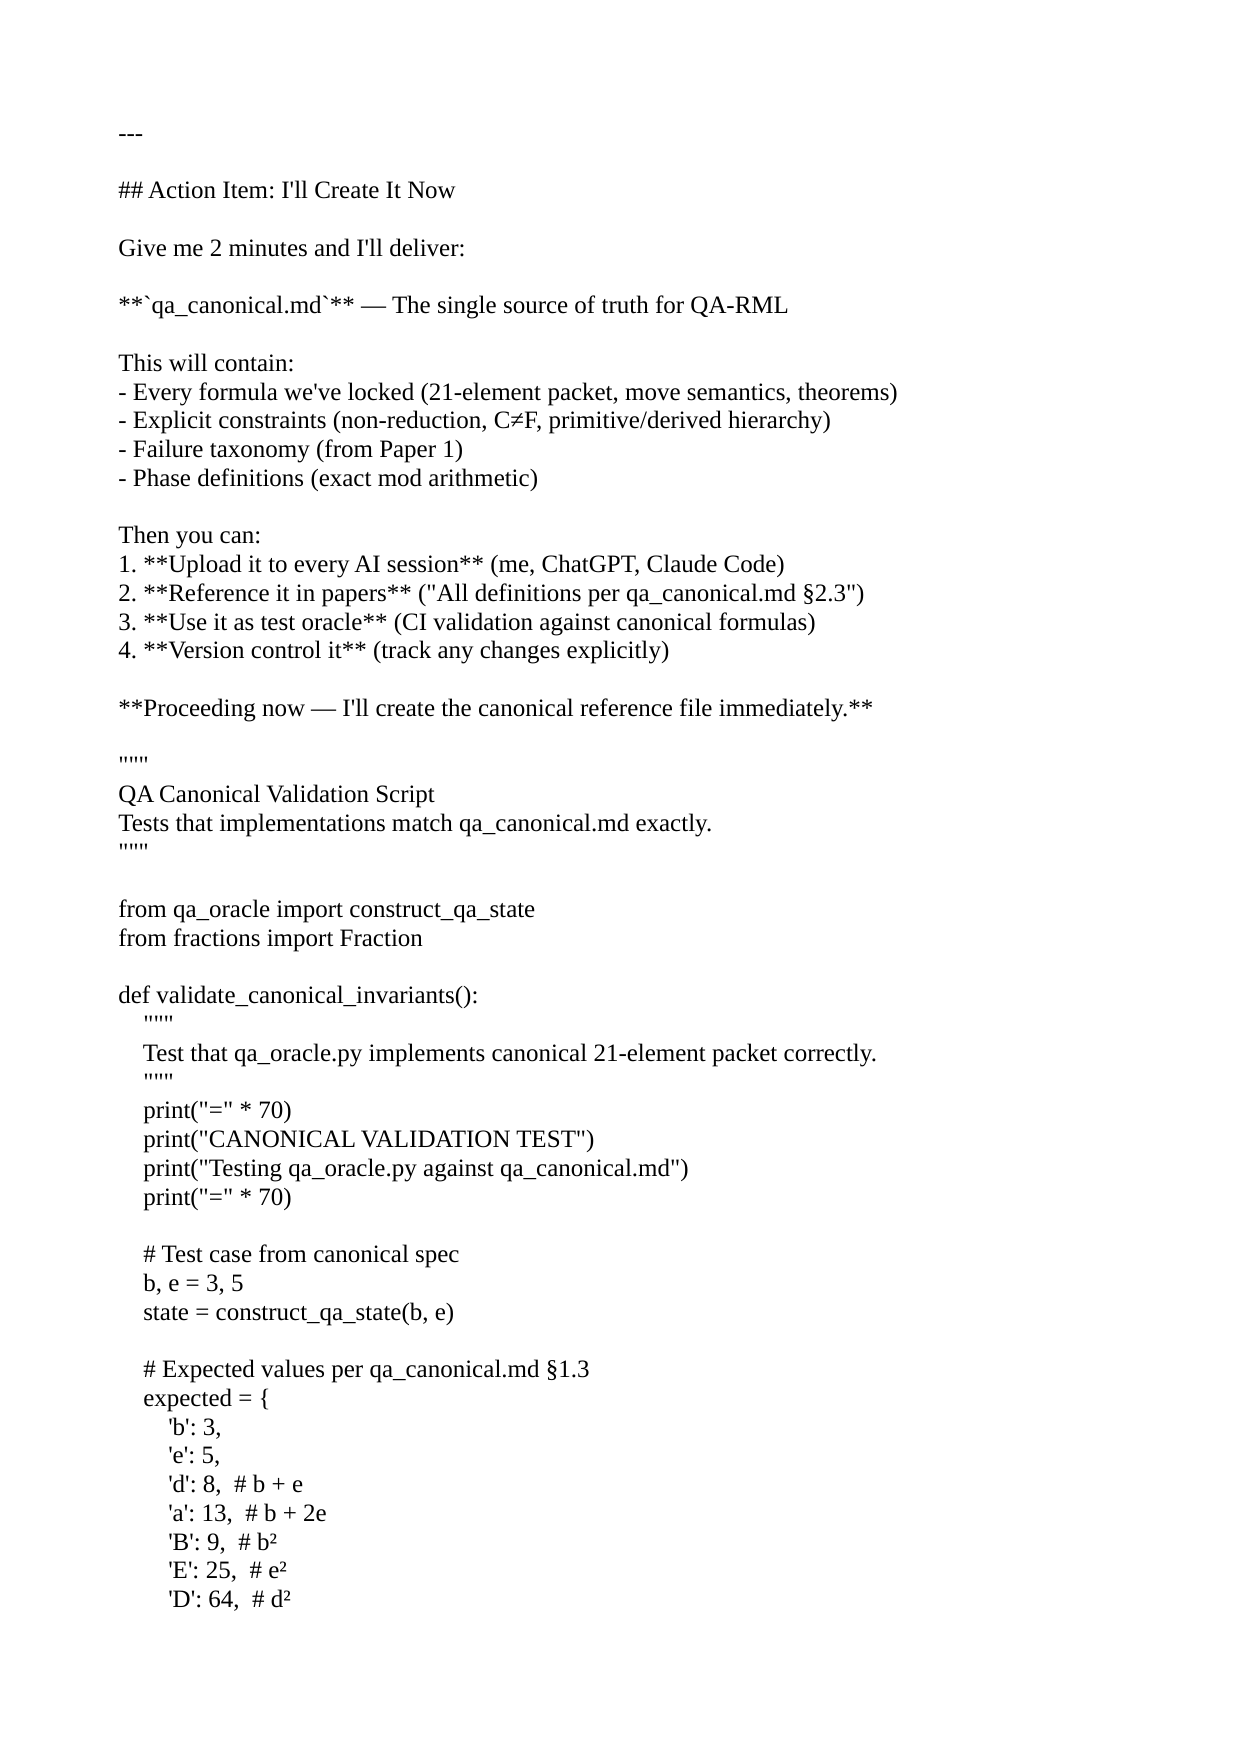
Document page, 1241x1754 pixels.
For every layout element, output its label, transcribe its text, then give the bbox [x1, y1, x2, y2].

text Then you can: [118, 521, 1122, 549]
text from fractions import Fraction [118, 923, 1122, 952]
text 'b': 3, [118, 1412, 1122, 1441]
text # Test case from canonical spec [118, 1239, 1122, 1268]
text """ [118, 1009, 1122, 1038]
text 2. **Reference it in papers** ("All definitions per qa_canonical.md §2.3") [118, 578, 1122, 607]
text 'D': 64, # d² [118, 1584, 1122, 1613]
text print("=" * 70) [118, 1096, 1122, 1124]
text 'E': 25, # e² [118, 1556, 1122, 1584]
text """ [118, 1067, 1122, 1096]
text --- [118, 118, 1122, 147]
text b, e = 3, 5 [118, 1268, 1122, 1297]
text - Phase definitions (exact mod arithmetic) [118, 463, 1122, 492]
text print("Testing qa_oracle.py against qa_canonical.md") [118, 1153, 1122, 1182]
text state = construct_qa_state(b, e) [118, 1297, 1122, 1326]
text Test that qa_oracle.py implements canonical 21-element packet correctly. [118, 1038, 1122, 1067]
text This will contain: [118, 348, 1122, 377]
text 'a': 13, # b + 2e [118, 1498, 1122, 1527]
text def validate_canonical_invariants(): [118, 981, 1122, 1009]
text print("=" * 70) [118, 1182, 1122, 1211]
text """ [118, 751, 1122, 779]
text expected = { [118, 1383, 1122, 1412]
text 1. **Upload it to every AI session** (me, ChatGPT, Claude Code) [118, 549, 1122, 578]
text 4. **Version control it** (track any changes explicitly) [118, 636, 1122, 664]
text print("CANONICAL VALIDATION TEST") [118, 1124, 1122, 1153]
text QA Canonical Validation Script [118, 779, 1122, 808]
text 'd': 8, # b + e [118, 1469, 1122, 1498]
text from qa_oracle import construct_qa_state [118, 894, 1122, 923]
text 'B': 9, # b² [118, 1527, 1122, 1556]
text """ [118, 837, 1122, 866]
text # Expected values per qa_canonical.md §1.3 [118, 1354, 1122, 1383]
text **Proceeding now — I'll create the canonical reference file immediately.** [118, 693, 1122, 722]
text 'e': 5, [118, 1441, 1122, 1469]
text - Explicit constraints (non-reduction, C≠F, primitive/derived hierarchy) [118, 406, 1122, 434]
text - Failure taxonomy (from Paper 1) [118, 434, 1122, 463]
text - Every formula we've locked (21-element packet, move semantics, theorems) [118, 377, 1122, 406]
text ## Action Item: I'll Create It Now [118, 176, 1122, 204]
text Tests that implementations match qa_canonical.md exactly. [118, 808, 1122, 837]
text **`qa_canonical.md`** — The single source of truth for QA-RML [118, 291, 1122, 319]
text Give me 2 minutes and I'll deliver: [118, 233, 1122, 262]
text 3. **Use it as test oracle** (CI validation against canonical formulas) [118, 607, 1122, 636]
